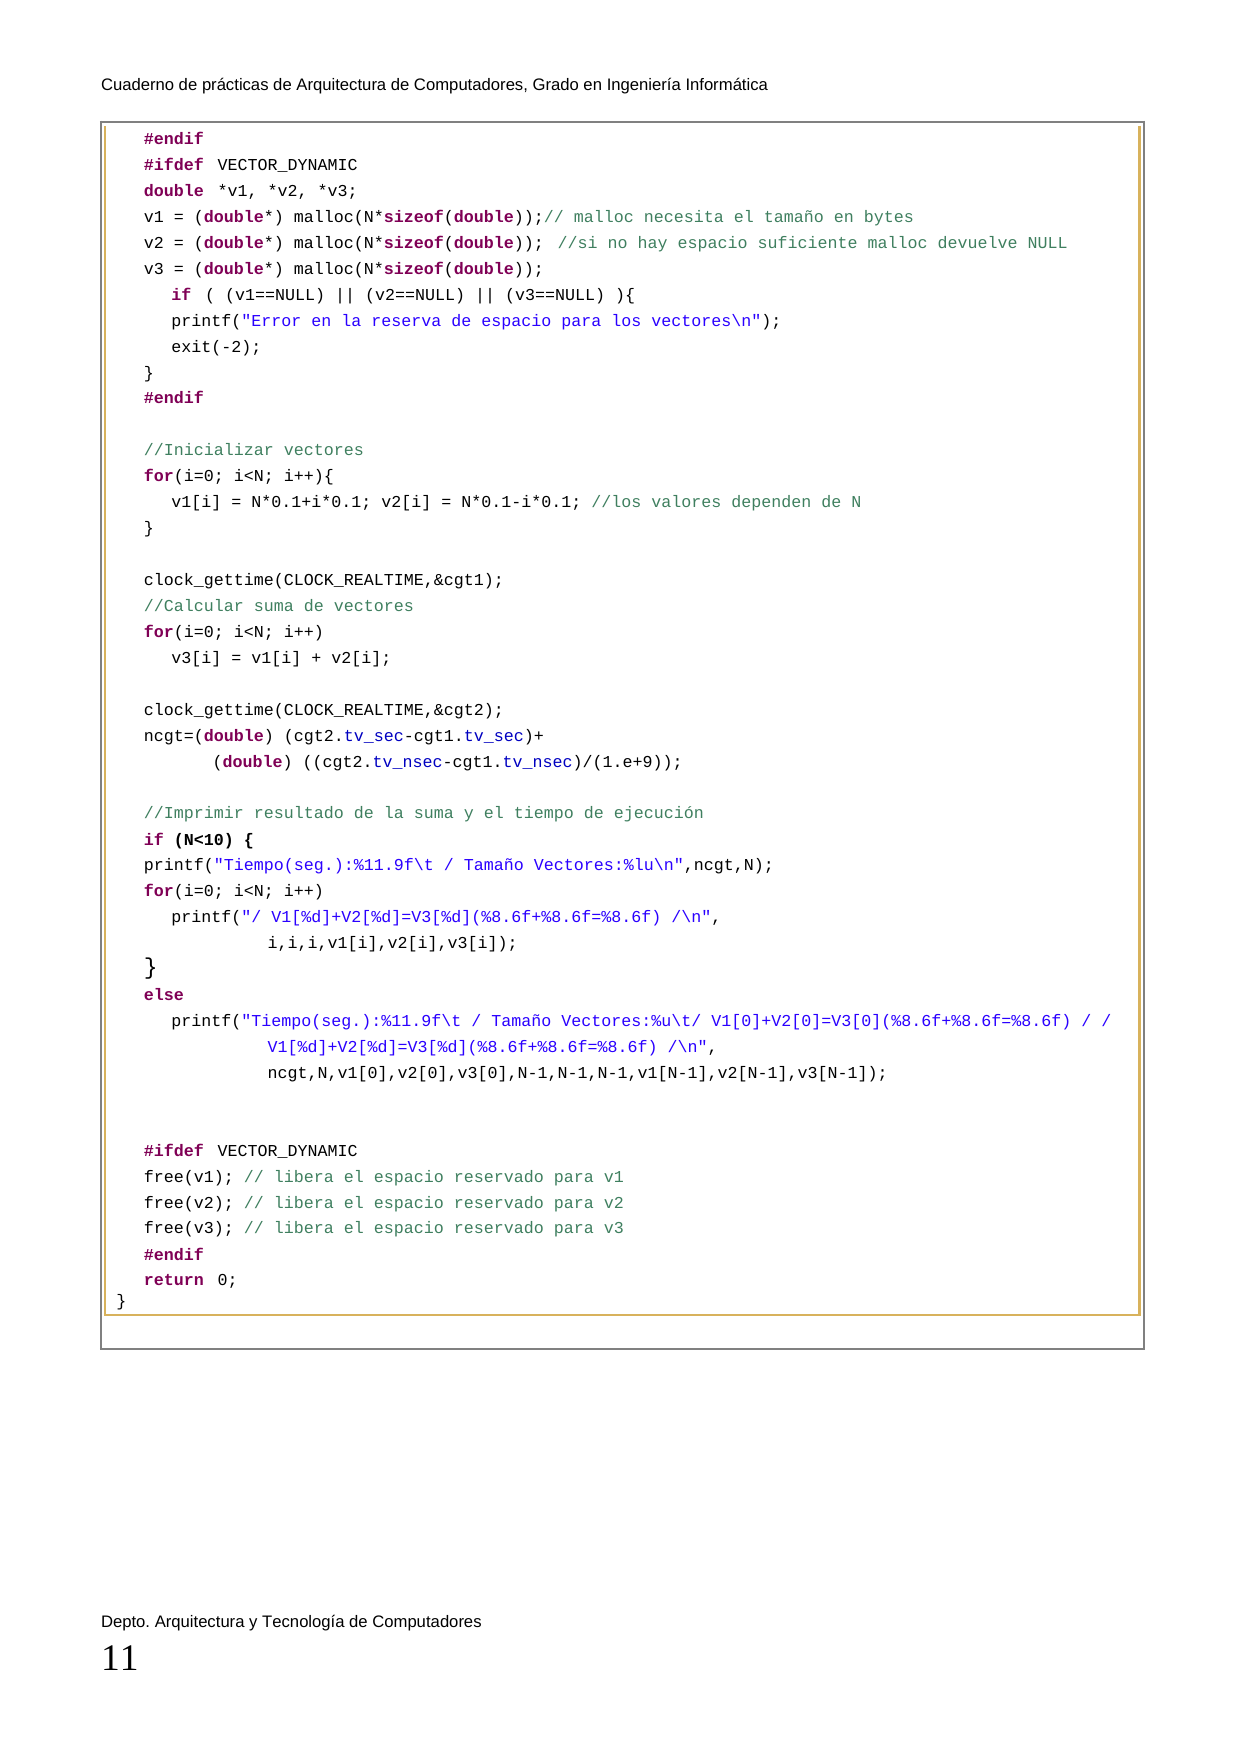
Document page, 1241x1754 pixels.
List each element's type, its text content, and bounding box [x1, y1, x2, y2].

table_cell #endif #ifdef VECTOR_DYNAMIC double *v1, *v2, *v3; v1 = (double*) malloc(N*sizeof(double));// malloc necesita el tamaño en bytes v2 = (double*) malloc(N*sizeof(double)); //si no hay espacio suficiente malloc devuelve NULL v3 = (double*) malloc(N*sizeof(double)); if ( (v1==NULL) || (v2==NULL) || (v3==NULL) ){ printf("Error en la reserva de espacio para los vectores\n"); exit(-2); } #endif //Inicializar vectores for(i=0; i<N; i++){ v1[i] = N*0.1+i*0.1; v2[i] = N*0.1-i*0.1; //los valores dependen de N } clock_gettime(CLOCK_REALTIME,&cgt1); //Calcular suma de vectores for(i=0; i<N; i++) v3[i] = v1[i] + v2[i]; clock_gettime(CLOCK_REALTIME,&cgt2); ncgt=(double) (cgt2.tv_sec-cgt1.tv_sec)+ (double) ((cgt2.tv_nsec-cgt1.tv_nsec)/(1.e+9)); //Imprimir resultado de la suma y el tiempo de ejecución if (N<10) { printf("Tiempo(seg.):%11.9f\t / Tamaño Vectores:%lu\n",ncgt,N); for(i=0; i<N; i++) printf("/ V1[%d]+V2[%d]=V3[%d](%8.6f+%8.6f=%8.6f) /\n", i,i,i,v1[i],v2[i],v3[i]); } else printf("Tiempo(seg.):%11.9f\t / Tamaño Vectores:%u\t/ V1[0]+V2[0]=V3[0](%8.6f+%8.6f=%8.6f) / / V1[%d]+V2[%d]=V3[%d](%8.6f+%8.6f=%8.6f) /\n", ncgt,N,v1[0],v2[0],v3[0],N-1,N-1,N-1,v1[N-1],v2[N-1],v3[N-1]); #ifdef VECTOR_DYNAMIC free(v1); // libera el espacio reservado para v1 free(v2); // libera el espacio reservado para v2 free(v3); // libera el espacio reservado para v3 #endif return 0; } [102, 123, 1143, 1348]
